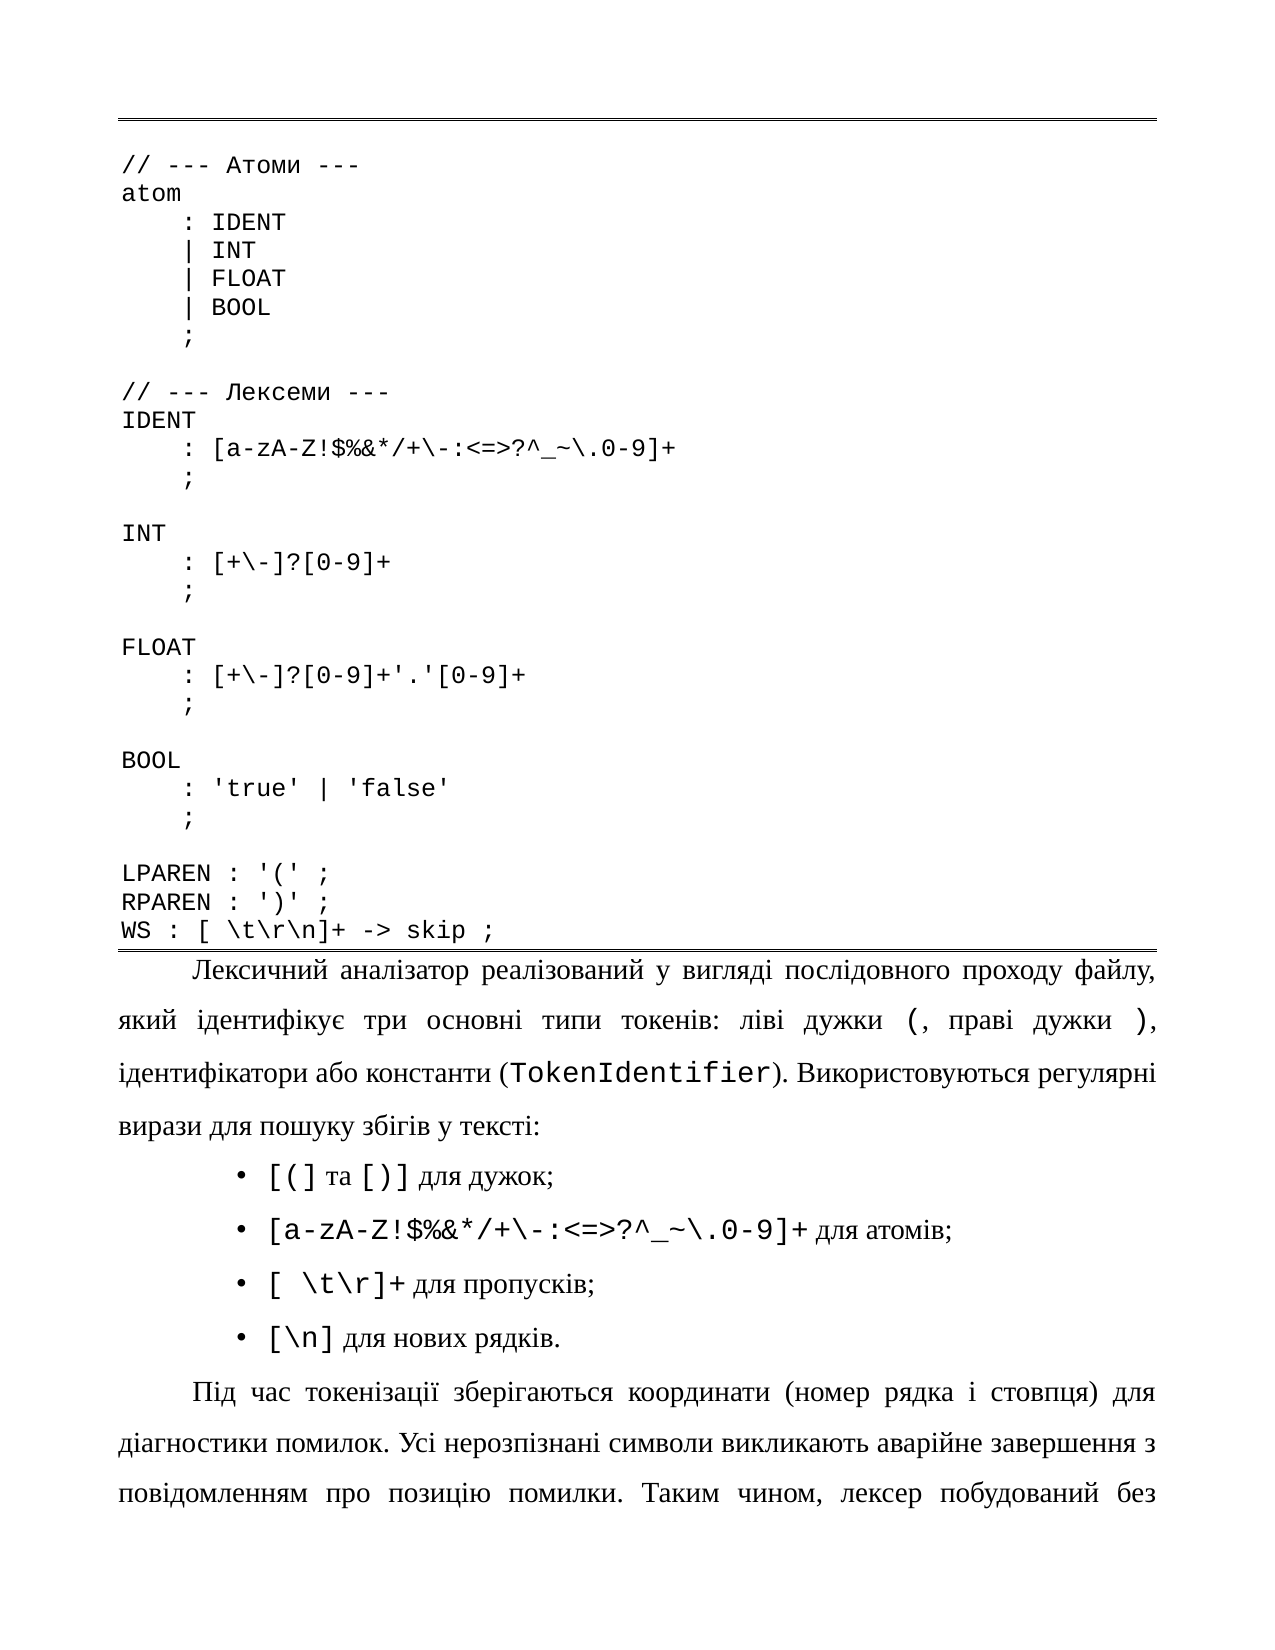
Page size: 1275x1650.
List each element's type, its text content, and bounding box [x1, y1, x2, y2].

text | INT [118, 231, 1157, 260]
text IDENT [118, 401, 1157, 430]
text ; [118, 571, 1157, 606]
text INT [118, 515, 1157, 543]
text FLOAT [118, 628, 1157, 656]
text BOOL [118, 741, 1157, 770]
text Під час токенізації зберігаються координати (номер рядка і стовпця) для діагностики помилок. Усі нерозпізнані символи викликають аварійне завершення з повідомленням про позицію помилки. Таким чином, лексер побудований без [118, 1374, 1157, 1508]
text ; [118, 798, 1157, 832]
text ; [118, 685, 1157, 719]
text | BOOL [118, 288, 1157, 316]
text : [+\-]?[0-9]+ [118, 543, 1157, 571]
list [(] та [)] для дужок; [162, 1158, 1157, 1194]
list [\n] для нових рядків. [162, 1320, 1157, 1356]
text // --- Атоми --- [118, 146, 1157, 175]
list [ \t\r]+ для пропусків; [162, 1266, 1157, 1302]
text LPAREN : '(' ; [118, 855, 1157, 883]
text atom [118, 175, 1157, 203]
text : 'true' | 'false' [118, 770, 1157, 798]
text : IDENT [118, 203, 1157, 231]
text ; [118, 458, 1157, 492]
text RPAREN : ')' ; [118, 883, 1157, 911]
text // --- Лексеми --- [118, 373, 1157, 401]
list [a-zA-Z!$%&*/+\-:<=>?^_~\.0-9]+ для атомів; [162, 1212, 1157, 1248]
text WS : [ \t\r\n]+ -> skip ; [118, 911, 1157, 949]
text ; [118, 316, 1157, 351]
text : [+\-]?[0-9]+'.'[0-9]+ [118, 656, 1157, 685]
text | FLOAT [118, 260, 1157, 288]
text : [a-zA-Z!$%&*/+\-:<=>?^_~\.0-9]+ [118, 430, 1157, 458]
text Лексичний аналізатор реалізований у вигляді послідовного проходу файлу, який ідентифікує три основні типи токенів: ліві дужки (, праві дужки ), ідентифікатори або константи (TokenIdentifier). Використовуються регулярні вирази для пошуку збігів у тексті: [118, 952, 1157, 1141]
